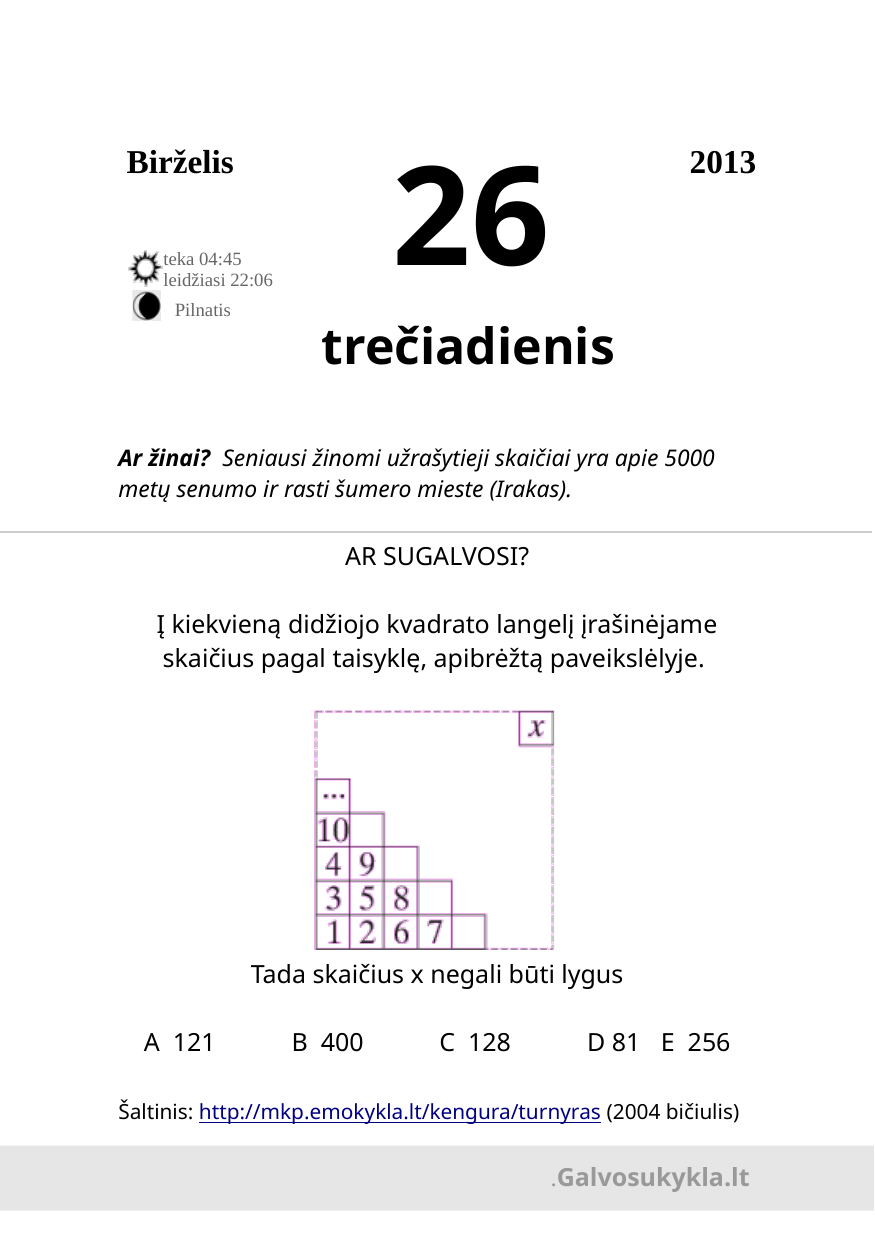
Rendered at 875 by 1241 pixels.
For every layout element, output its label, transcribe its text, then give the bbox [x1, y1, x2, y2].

text A 121 B 400 C 128 D 81 E 256 [118, 1025, 756, 1059]
text AR SUGALVOSI? [118, 538, 756, 573]
text Tada skaičius x negali būti lygus [118, 957, 756, 991]
table_header Pilnatis [118, 288, 298, 379]
table_header 2013 [638, 118, 756, 379]
text Ar žinai? Seniausi žinomi užrašytieji skaičiai yra apie 5000 metų senumo ir rasti šumero mieste (Irakas). [118, 442, 756, 504]
text Šaltinis: http://mkp.emokykla.lt/kengura/turnyras (2004 bičiulis) [118, 1093, 756, 1127]
table_header Birželis teka 04:45 leidžiasi 22:06 [118, 118, 298, 287]
picture [313, 708, 555, 950]
table_header 26 trečiadienis [299, 118, 638, 379]
text Į kiekvieną didžiojo kvadrato langelį įrašinėjame skaičius pagal taisyklę, apibrėžtą paveikslėlyje. [118, 607, 756, 675]
